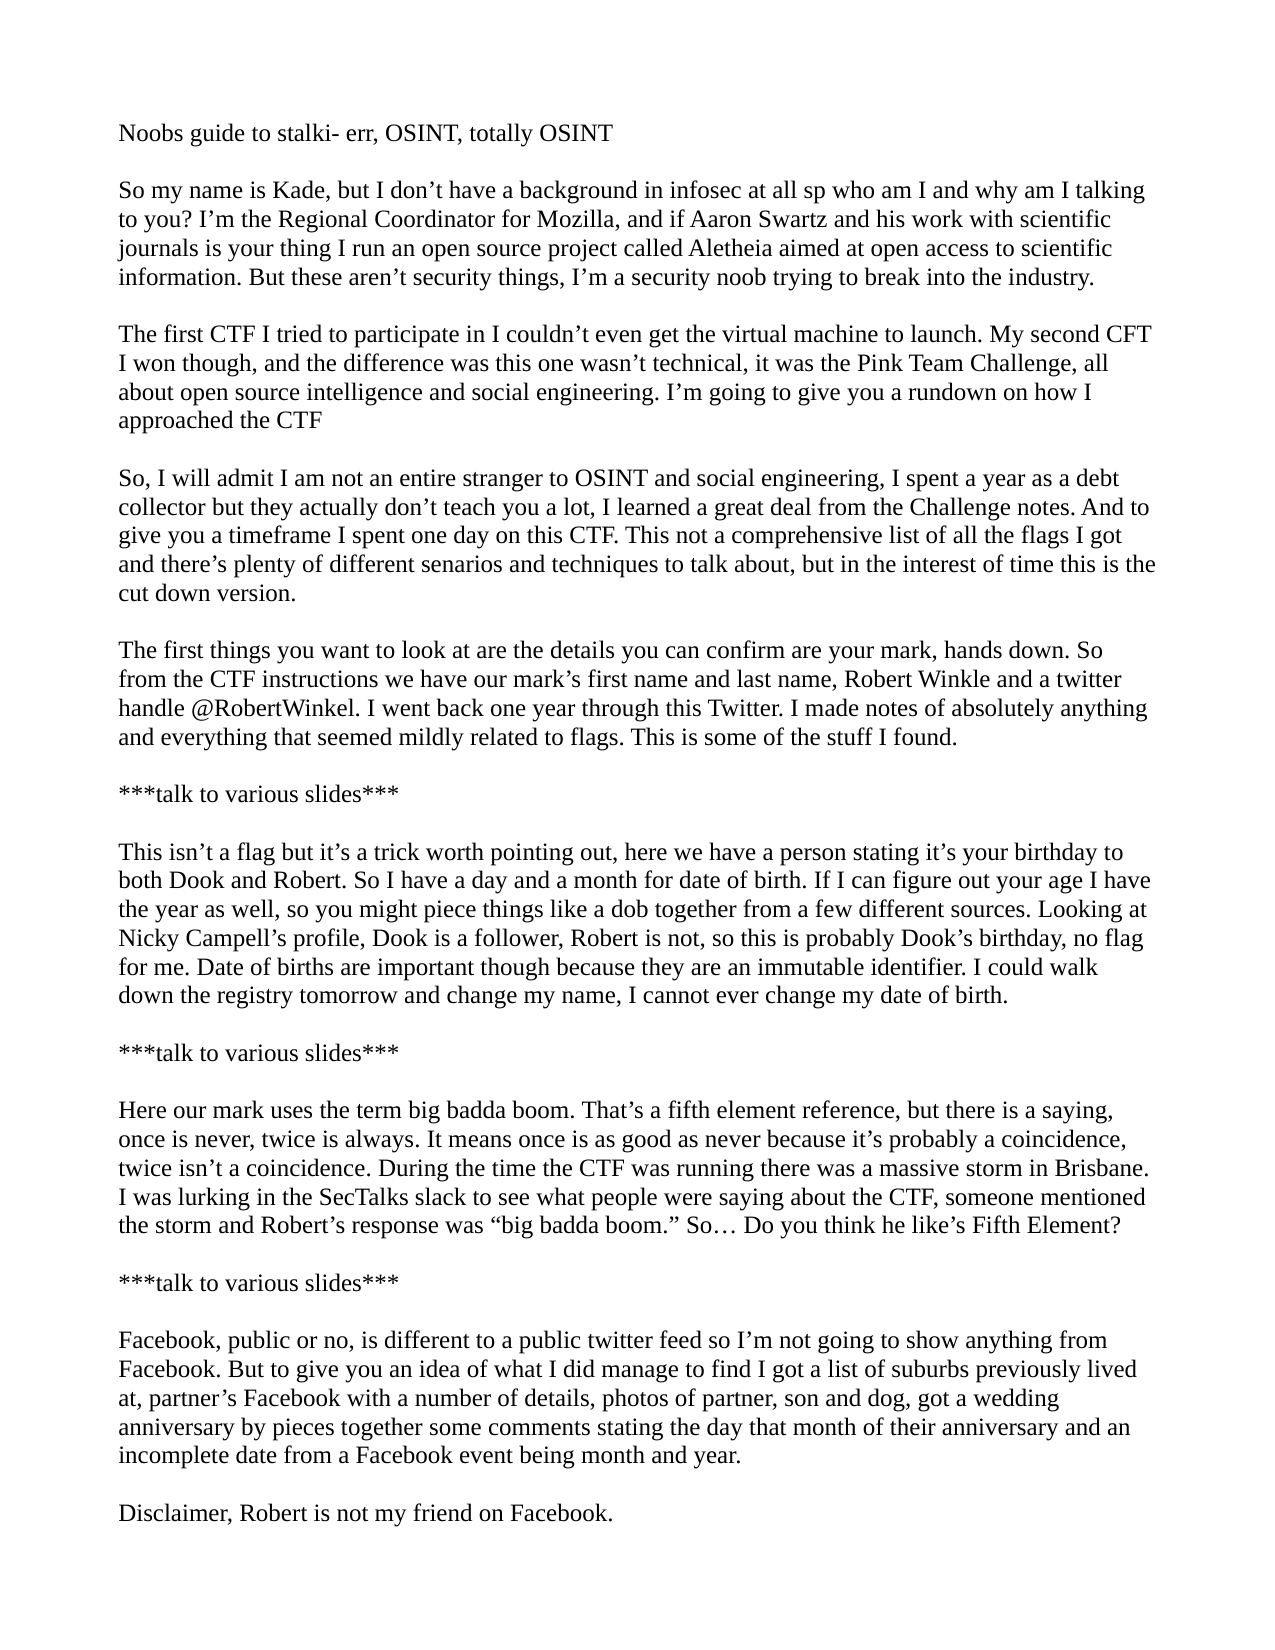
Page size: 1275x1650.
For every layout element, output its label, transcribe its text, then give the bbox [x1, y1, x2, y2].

text ***talk to various slides*** [118, 779, 1157, 808]
text ***talk to various slides*** [118, 1038, 1157, 1067]
text ***talk to various slides*** [118, 1268, 1157, 1297]
text Noobs guide to stalki- err, OSINT, totally OSINT [118, 118, 1157, 147]
text So, I will admit I am not an entire stranger to OSINT and social engineering, I spent a year as a debt collector but they actually don’t teach you a lot, I learned a great deal from the Challenge notes. And to give you a timeframe I spent one day on this CTF. This not a comprehensive list of all the flags I got and there’s plenty of different senarios and techniques to talk about, but in the interest of time this is the cut down version. [118, 463, 1157, 607]
text The first CTF I tried to participate in I couldn’t even get the virtual machine to launch. My second CFT I won though, and the difference was this one wasn’t technical, it was the Pink Team Challenge, all about open source intelligence and social engineering. I’m going to give you a rundown on how I approached the CTF [118, 319, 1157, 434]
text Disclaimer, Robert is not my friend on Facebook. [118, 1498, 1157, 1527]
text Here our mark uses the term big badda boom. That’s a fifth element reference, but there is a saying, once is never, twice is always. It means once is as good as never because it’s probably a coincidence, twice isn’t a coincidence. During the time the CTF was running there was a massive storm in Brisbane. I was lurking in the SecTalks slack to see what people were saying about the CTF, someone mentioned the storm and Robert’s response was “big badda boom.” So… Do you think he like’s Fifth Element? [118, 1096, 1157, 1239]
text The first things you want to look at are the details you can confirm are your mark, hands down. So from the CTF instructions we have our mark’s first name and last name, Robert Winkle and a twitter handle @RobertWinkel. I went back one year through this Twitter. I made notes of absolutely anything and everything that seemed mildly related to flags. This is some of the stuff I found. [118, 636, 1157, 751]
text Facebook, public or no, is different to a public twitter feed so I’m not going to show anything from Facebook. But to give you an idea of what I did manage to find I got a list of suburbs previously lived at, partner’s Facebook with a number of details, photos of partner, son and dog, got a wedding anniversary by pieces together some comments stating the day that month of their anniversary and an incomplete date from a Facebook event being month and year. [118, 1326, 1157, 1469]
text So my name is Kade, but I don’t have a background in infosec at all sp who am I and why am I talking to you? I’m the Regional Coordinator for Mozilla, and if Aaron Swartz and his work with scientific journals is your thing I run an open source project called Aletheia aimed at open access to scientific information. But these aren’t security things, I’m a security noob trying to break into the industry. [118, 176, 1157, 291]
text This isn’t a flag but it’s a trick worth pointing out, here we have a person stating it’s your birthday to both Dook and Robert. So I have a day and a month for date of birth. If I can figure out your age I have the year as well, so you might piece things like a dob together from a few different sources. Looking at Nicky Campell’s profile, Dook is a follower, Robert is not, so this is probably Dook’s birthday, no flag for me. Date of births are important though because they are an immutable identifier. I could walk down the registry tomorrow and change my name, I cannot ever change my date of birth. [118, 837, 1157, 1009]
